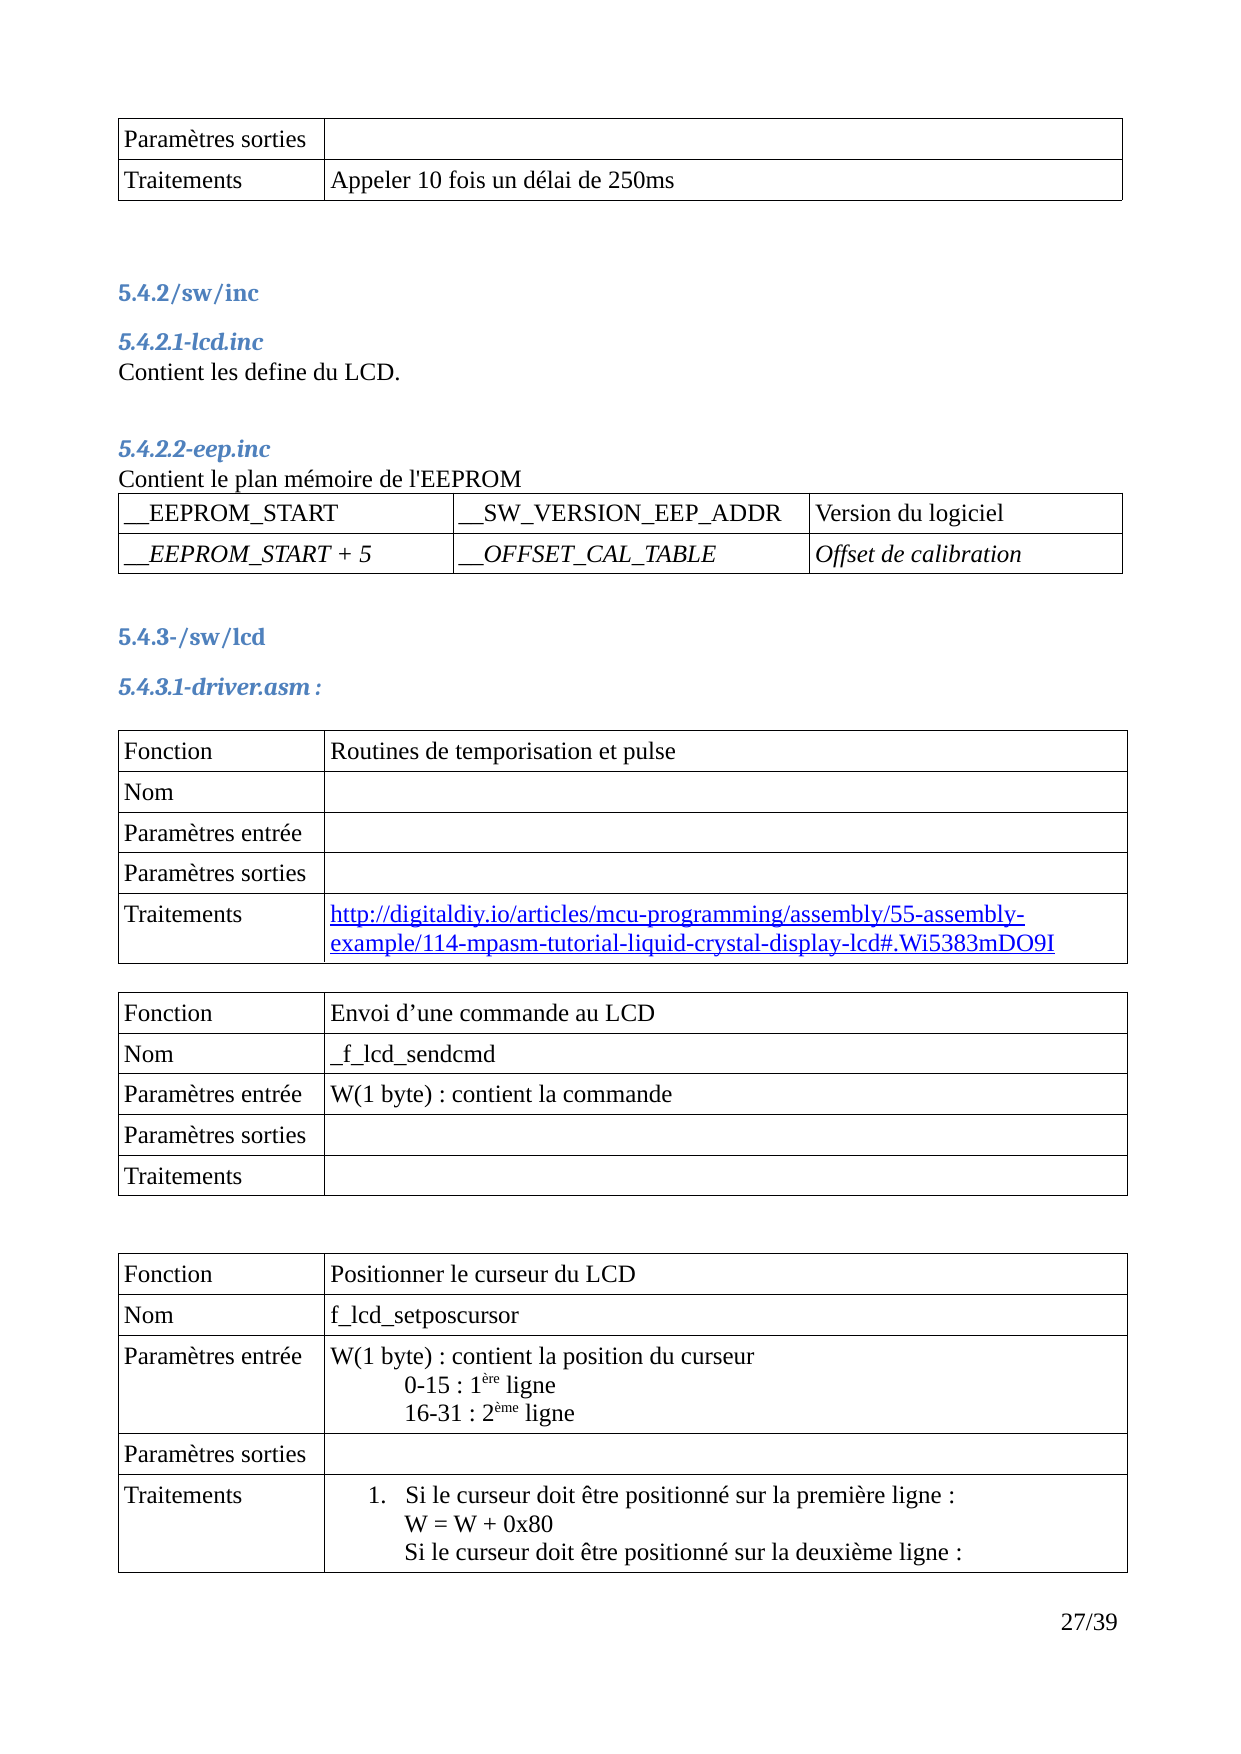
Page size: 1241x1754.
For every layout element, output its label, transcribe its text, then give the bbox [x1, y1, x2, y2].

table_cell [325, 772, 1127, 811]
table_cell _f_lcd_sendcmd [325, 1034, 1127, 1073]
table_cell Paramètres entrée [119, 813, 324, 852]
table_header Fonction [119, 731, 324, 771]
table_cell Appeler 10 fois un délai de 250ms [325, 160, 1122, 199]
table_header Version du logiciel [810, 494, 1122, 533]
table_cell Paramètres sorties [119, 1434, 324, 1474]
table_header Envoi d’une commande au LCD [325, 993, 1127, 1032]
text Contient les define du LCD. [118, 357, 1122, 386]
table_cell Paramètres entrée [119, 1074, 324, 1114]
subtitle 5.4.2.1-lcd.inc [118, 328, 1122, 357]
table_cell Nom [119, 1295, 324, 1335]
table_header Routines de temporisation et pulse [325, 731, 1127, 771]
table_cell W(1 byte) : contient la position du curseur 0-15 : 1ère ligne 16-31 : 2ème ligne [325, 1336, 1127, 1433]
table_cell [325, 1115, 1127, 1154]
table_cell Traitements [119, 1475, 324, 1572]
table_cell [325, 813, 1127, 852]
table_cell __EEPROM_START + 5 [119, 534, 453, 573]
subtitle 5.4.2/sw/inc [118, 278, 1122, 307]
table_cell Traitements [119, 894, 324, 962]
table_header __SW_VERSION_EEP_ADDR [454, 494, 809, 533]
table_header __EEPROM_START [119, 494, 453, 533]
text Contient le plan mémoire de l'EEPROM [118, 464, 1122, 493]
table_cell Paramètres sorties [119, 853, 324, 893]
table_header Fonction [119, 993, 324, 1032]
table_cell [325, 1434, 1127, 1474]
table_cell Paramètres sorties [119, 119, 324, 159]
table_cell [325, 119, 1122, 159]
table_cell [325, 853, 1127, 893]
subtitle 5.4.2.2-eep.inc [118, 435, 1122, 464]
table_cell Paramètres entrée [119, 1336, 324, 1433]
table_cell __OFFSET_CAL_TABLE [454, 534, 809, 573]
subtitle 5.4.3-/sw/lcd [118, 623, 1122, 652]
subtitle 5.4.3.1-driver.asm : [118, 672, 1122, 701]
table_cell Nom [119, 1034, 324, 1073]
table_cell Traitements [119, 160, 324, 199]
table_cell [325, 1156, 1127, 1195]
table_cell Paramètres sorties [119, 1115, 324, 1154]
table_cell Offset de calibration [810, 534, 1122, 573]
table_header Fonction [119, 1254, 324, 1294]
table_cell Traitements [119, 1156, 324, 1195]
table_cell f_lcd_setposcursor [325, 1295, 1127, 1335]
table_cell Nom [119, 772, 324, 811]
table_cell Si le curseur doit être positionné sur la première ligne : W = W + 0x80 Si le curseur doit être positionné sur la deuxième ligne : W = W + 0xC0 Envoi de la commande au LCD (lcd_sendcmd) [325, 1475, 1127, 1572]
table_header Positionner le curseur du LCD [325, 1254, 1127, 1294]
table_cell W(1 byte) : contient la commande [325, 1074, 1127, 1114]
table_cell http://digitaldiy.io/articles/mcu-programming/assembly/55-assembly-example/114-mpasm-tutorial-liquid-crystal-display-lcd#.Wi5383mDO9I [325, 894, 1127, 962]
